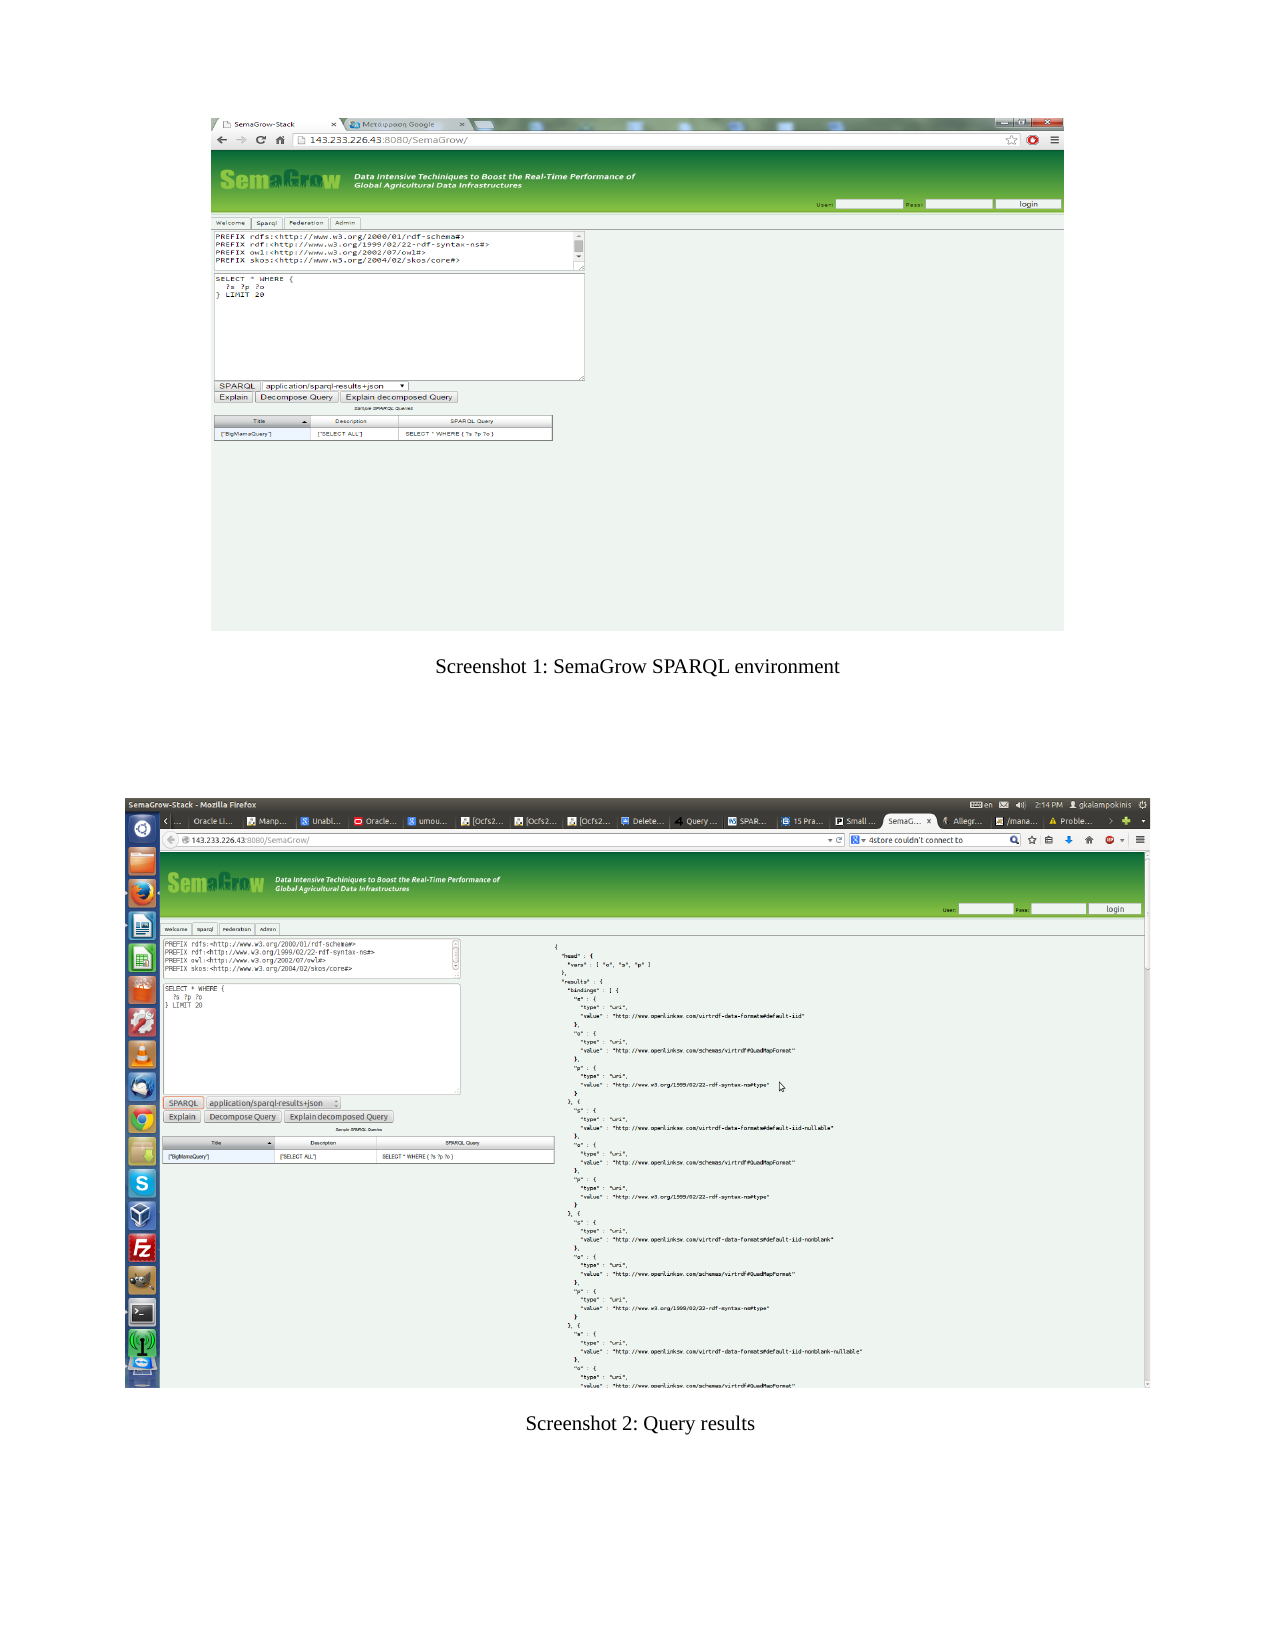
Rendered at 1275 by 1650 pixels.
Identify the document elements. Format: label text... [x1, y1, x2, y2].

text Screenshot 2: Query results [118, 1411, 1157, 1435]
picture [125, 798, 1150, 1388]
text Screenshot 1: SemaGrow SPARQL environment [118, 654, 1157, 678]
picture [211, 118, 1064, 631]
